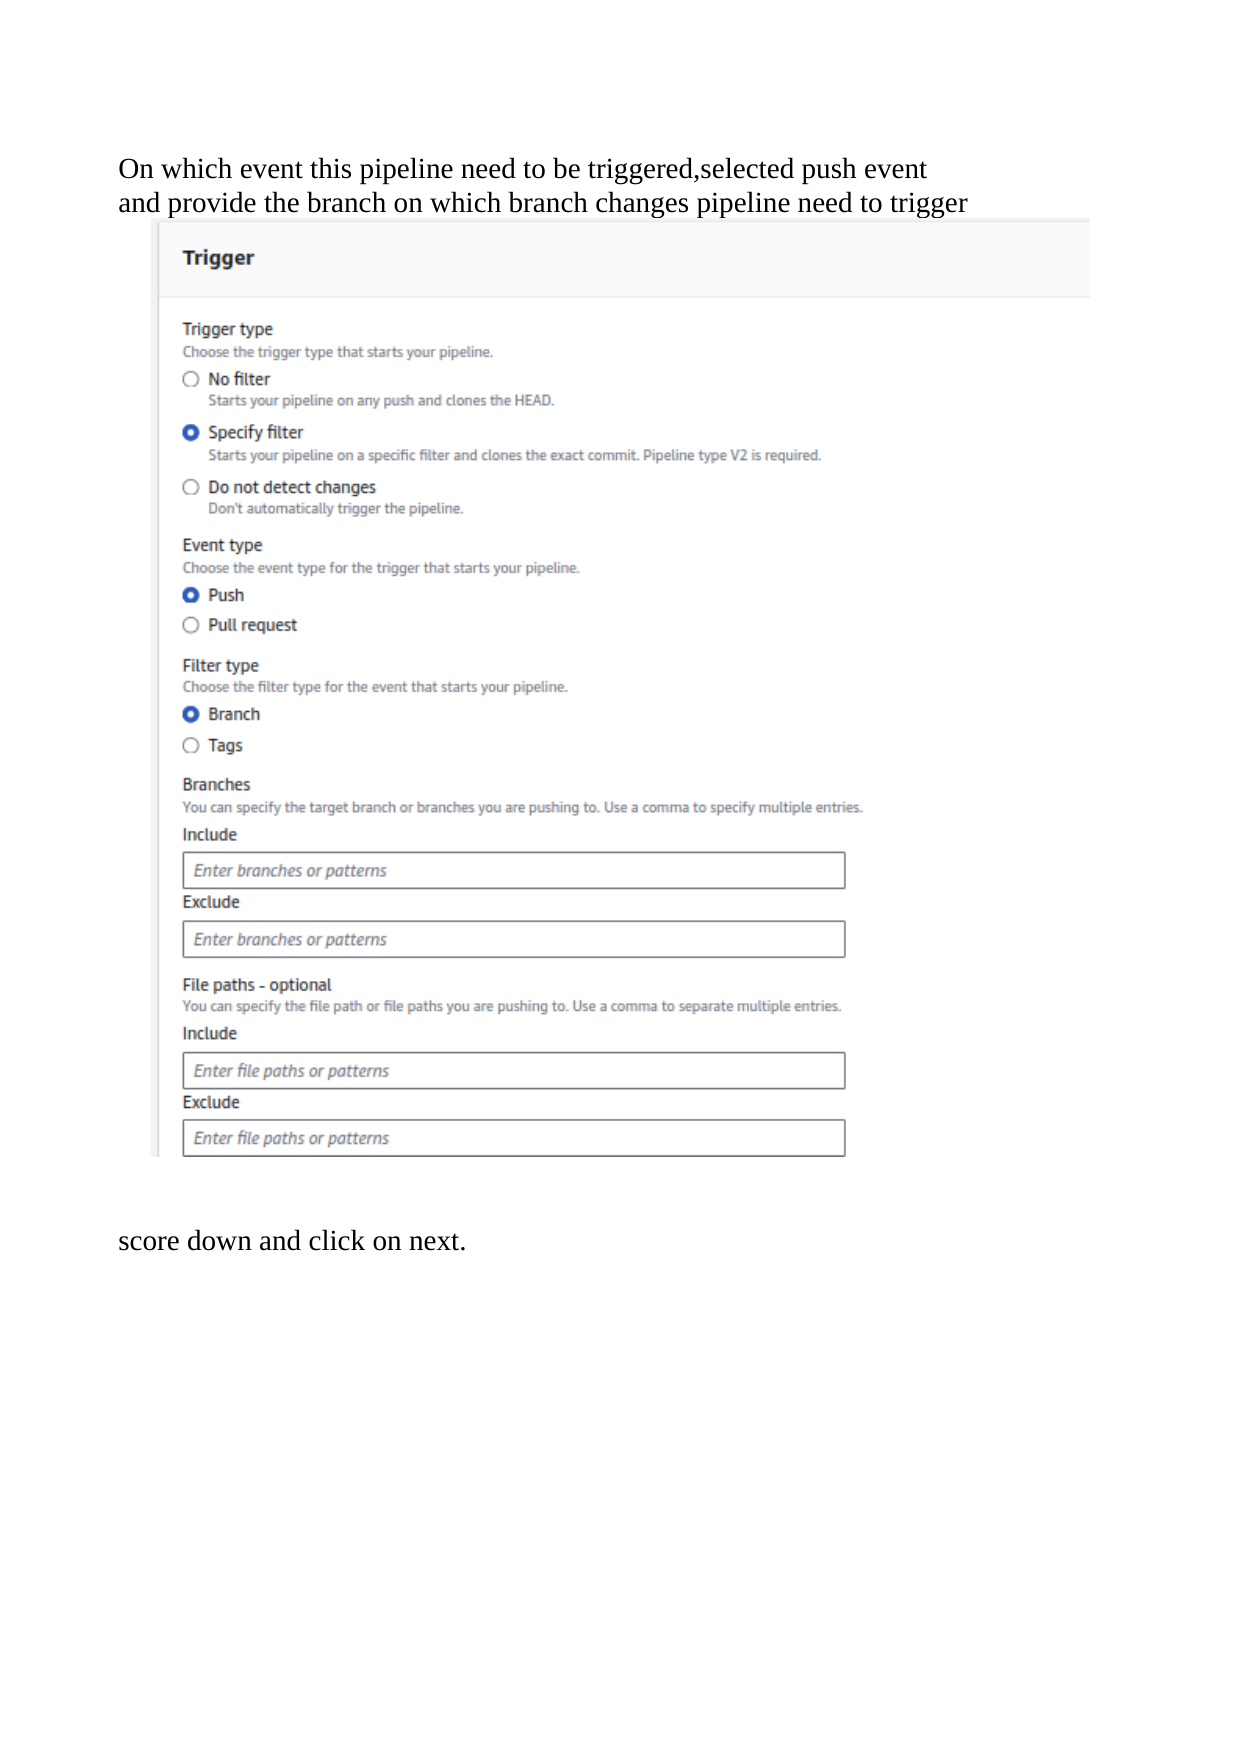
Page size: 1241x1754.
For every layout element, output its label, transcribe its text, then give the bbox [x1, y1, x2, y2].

text score down and click on next. [118, 1223, 1122, 1257]
text and provide the branch on which branch changes pipeline need to trigger [118, 185, 1122, 219]
picture [150, 218, 1090, 1157]
text On which event this pipeline need to be triggered,selected push event [118, 152, 1122, 185]
